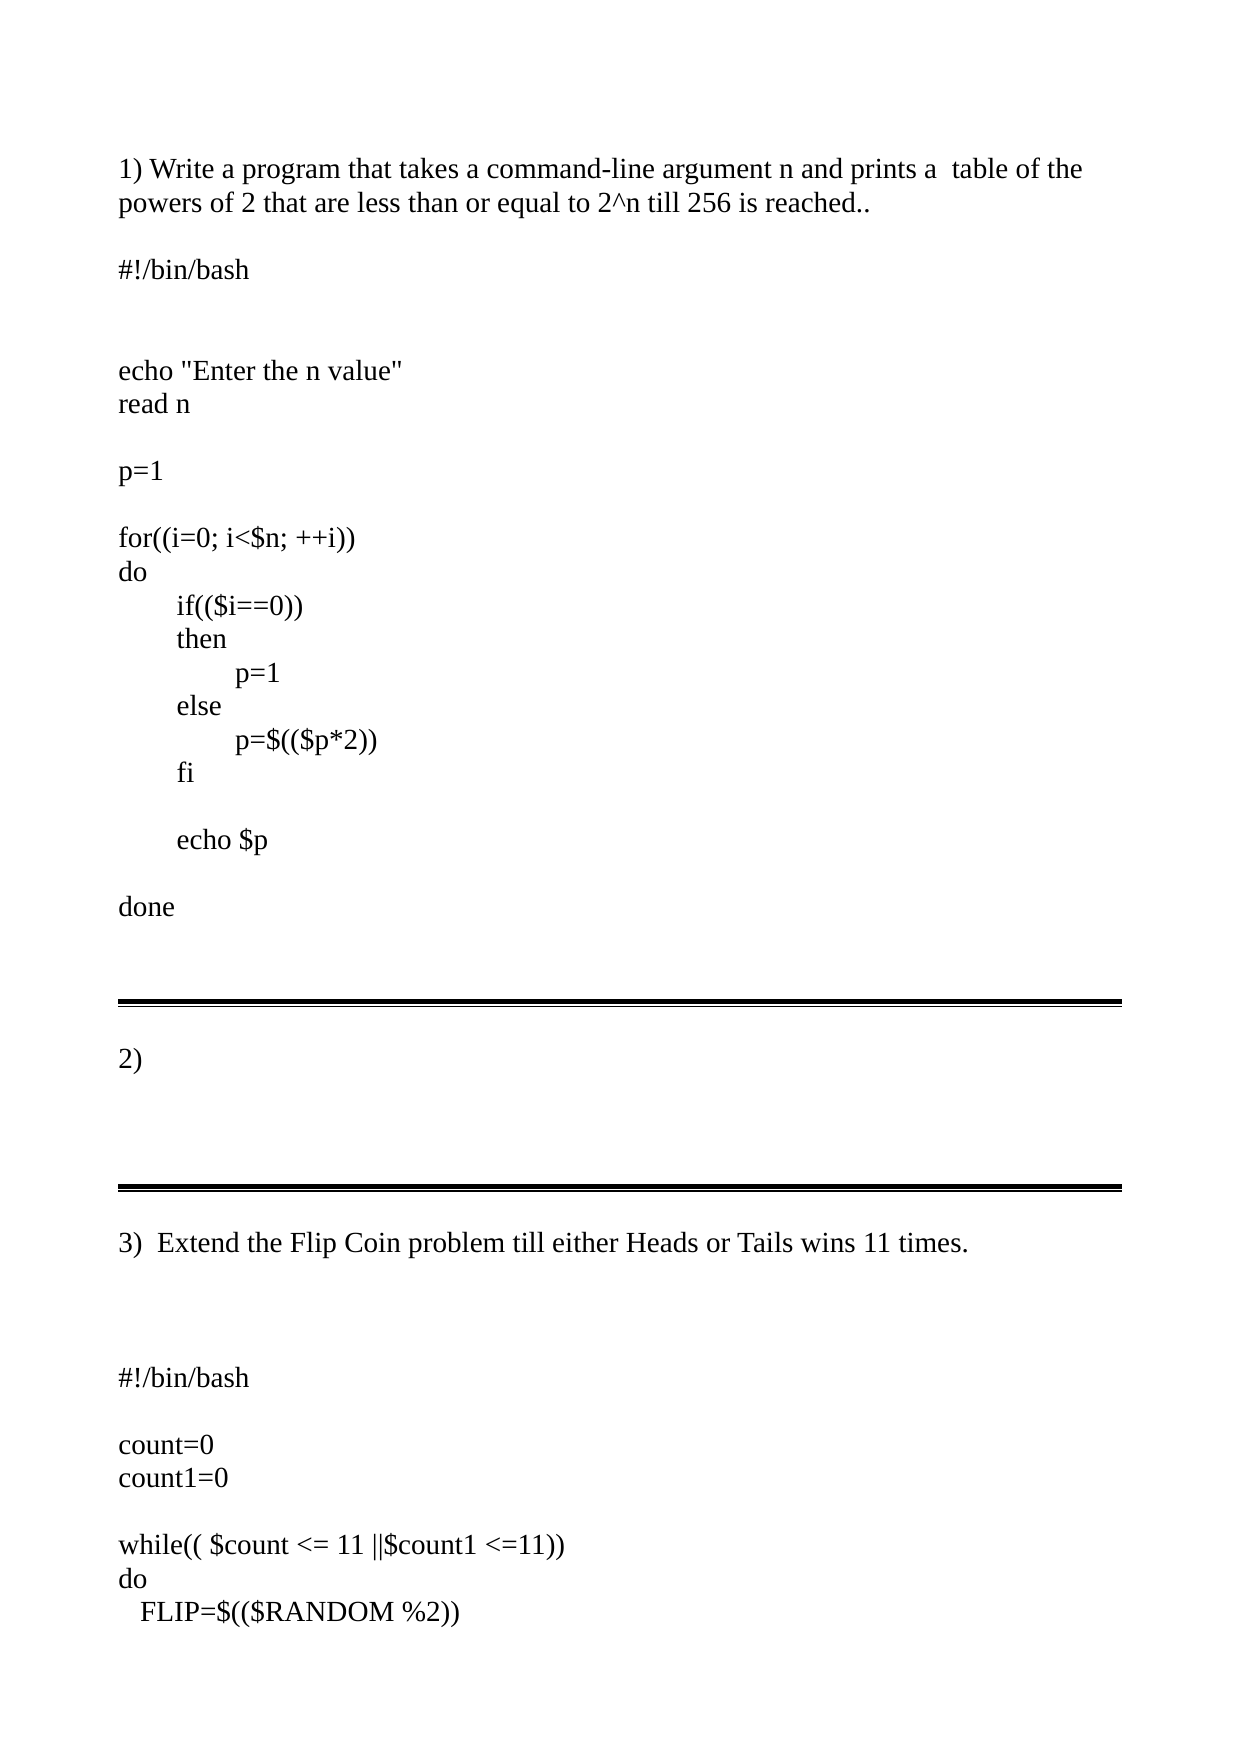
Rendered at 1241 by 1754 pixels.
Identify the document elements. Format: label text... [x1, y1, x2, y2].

text echo $p [118, 822, 1122, 856]
text else [118, 688, 1122, 722]
text do [118, 1561, 1122, 1594]
text 3) Extend the Flip Coin problem till either Heads or Tails wins 11 times. [118, 1226, 1122, 1259]
text 1) Write a program that takes a command-line argument n and prints a table of the powers of 2 that are less than or equal to 2^n till 256 is reached.. [118, 152, 1122, 219]
text while(( $count <= 11 ||$count1 <=11)) [118, 1527, 1122, 1561]
text p=1 [118, 453, 1122, 487]
text then [118, 621, 1122, 655]
text do [118, 554, 1122, 588]
text p=1 [118, 655, 1122, 688]
text echo "Enter the n value" [118, 353, 1122, 386]
text done [118, 889, 1122, 923]
text count1=0 [118, 1460, 1122, 1494]
text 2) [118, 1041, 1122, 1074]
text read n [118, 386, 1122, 420]
text #!/bin/bash [118, 252, 1122, 286]
text if(($i==0)) [118, 588, 1122, 621]
text for((i=0; i<$n; ++i)) [118, 521, 1122, 554]
text fi [118, 755, 1122, 789]
text count=0 [118, 1427, 1122, 1460]
text FLIP=$(($RANDOM %2)) [118, 1594, 1122, 1628]
text #!/bin/bash [118, 1360, 1122, 1393]
text p=$(($p*2)) [118, 722, 1122, 755]
